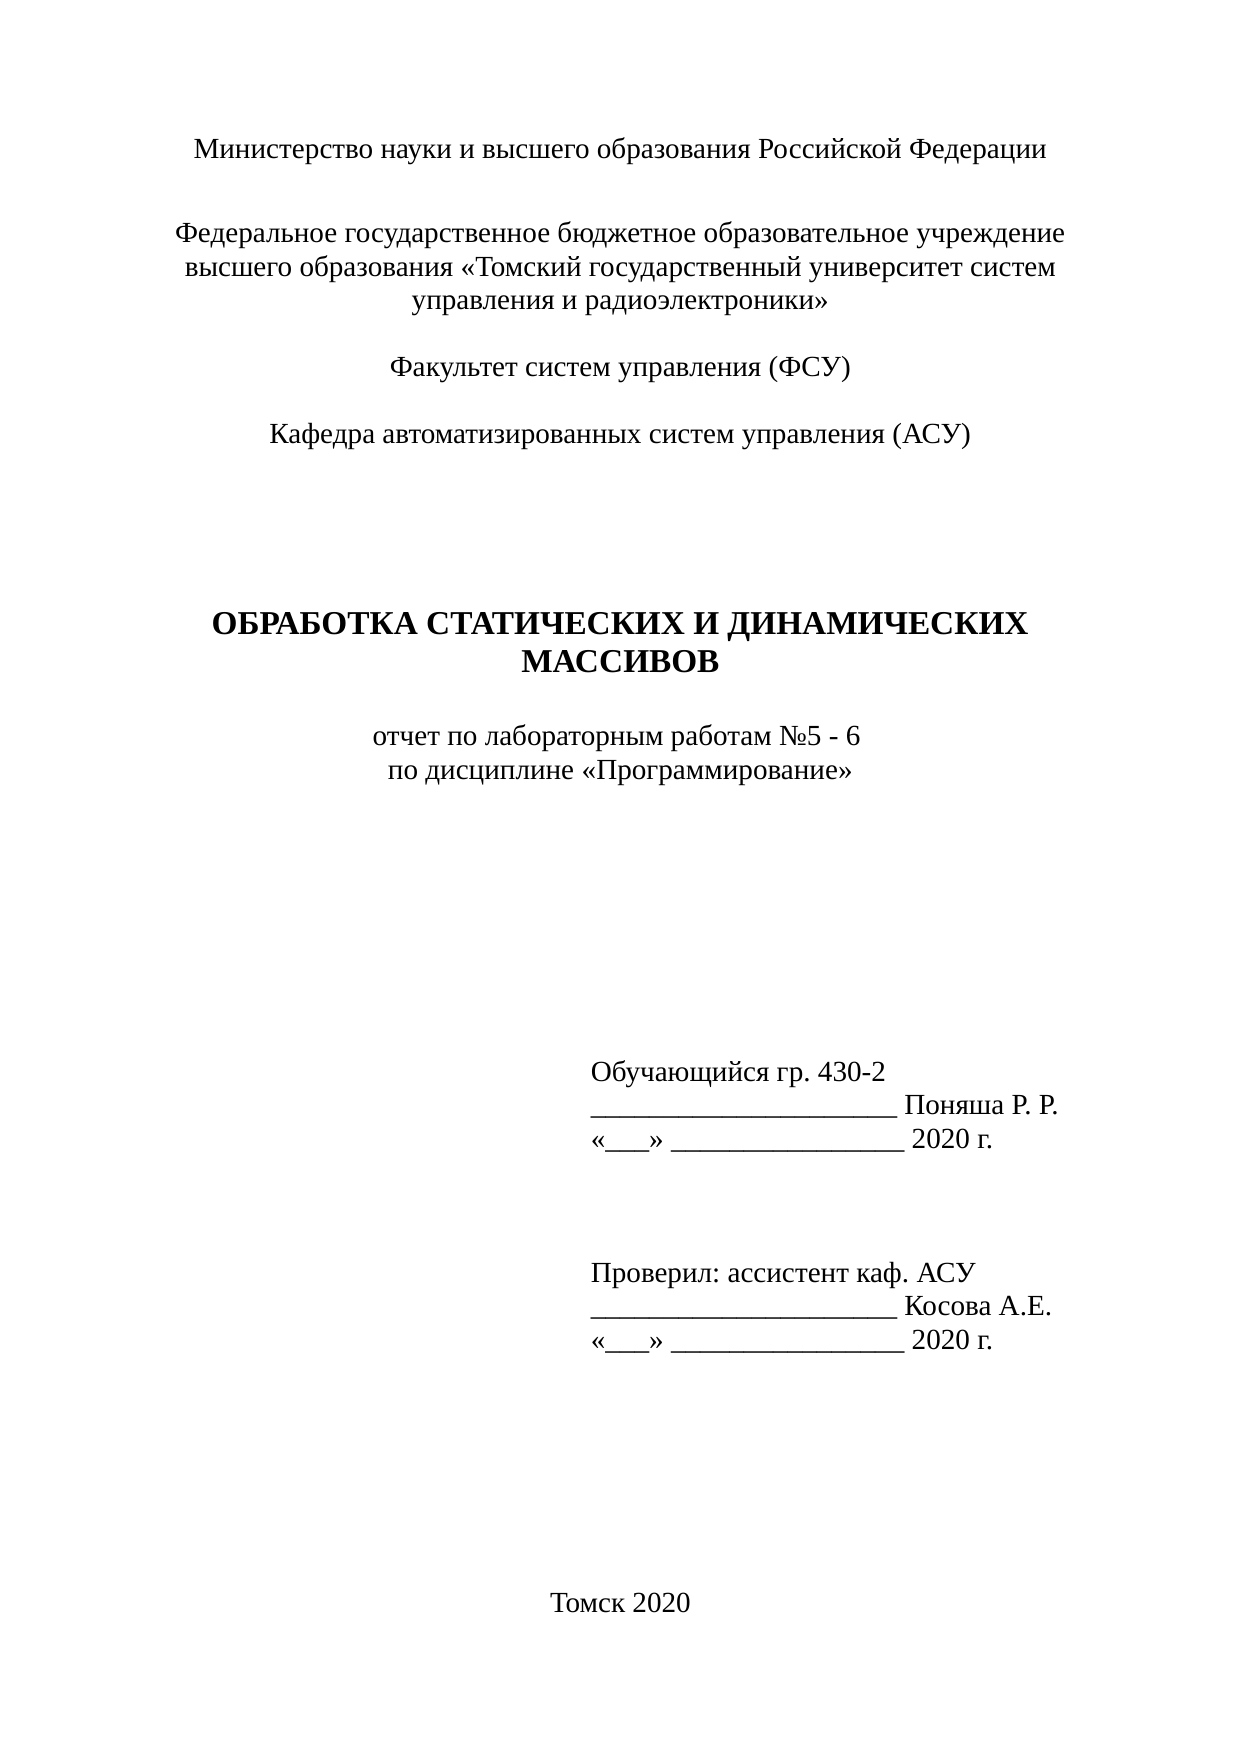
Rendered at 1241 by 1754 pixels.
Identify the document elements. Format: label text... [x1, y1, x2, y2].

text Проверил: ассистент каф. АСУ [118, 1255, 1122, 1288]
text Министерство науки и высшего образования Российской Федерации [118, 131, 1122, 165]
text Факультет систем управления (ФСУ) [118, 349, 1122, 383]
text «___» ________________ 2020 г. [118, 1322, 1122, 1356]
text Томск 2020 [118, 1586, 1122, 1619]
text Обучающийся гр. 430-2 [118, 1054, 1122, 1087]
text по дисциплине «Программирование» [118, 752, 1122, 785]
text _____________________ Косова А.Е. [118, 1288, 1122, 1322]
text «___» ________________ 2020 г. [118, 1121, 1122, 1154]
text _____________________ Поняша Р. Р. [118, 1087, 1122, 1121]
text отчет по лабораторным работам №5 - 6 [118, 718, 1122, 752]
text Кафедра автоматизированных систем управления (АСУ) [118, 416, 1122, 450]
text Федеральное государственное бюджетное образовательное учреждение высшего образования «Томский государственный университет систем управления и радиоэлектроники» [118, 215, 1122, 316]
text ОБРАБОТКА СТАТИЧЕСКИХ И ДИНАМИЧЕСКИХ МАССИВОВ [118, 603, 1122, 680]
